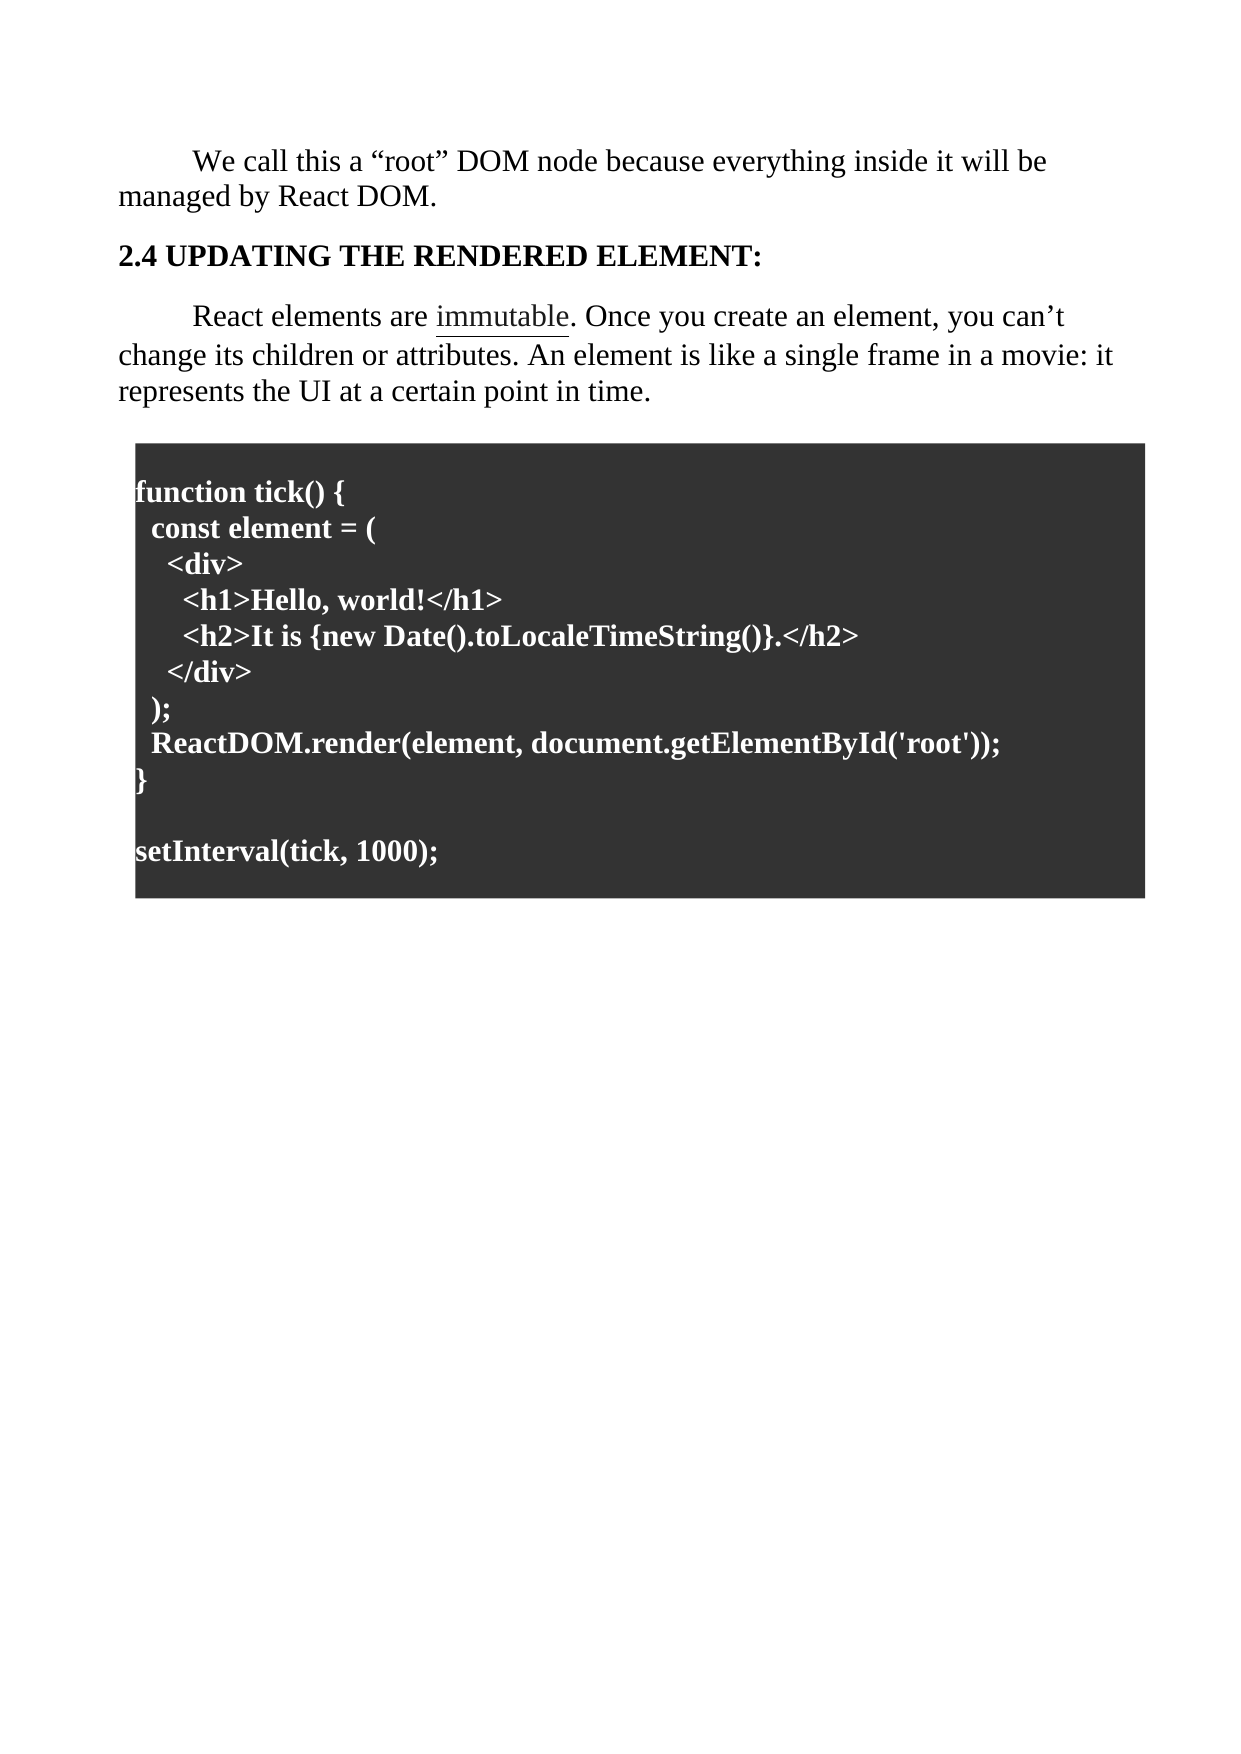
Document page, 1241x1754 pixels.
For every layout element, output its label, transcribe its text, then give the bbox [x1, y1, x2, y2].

text React elements are immutable. Once you create an element, you can’t change its children or attributes. An element is like a single frame in a movie: it represents the UI at a certain point in time. [118, 297, 1122, 408]
text 2.4 UPDATING THE RENDERED ELEMENT: [118, 237, 1122, 273]
text We call this a “root” DOM node because everything inside it will be managed by React DOM. [118, 142, 1122, 214]
